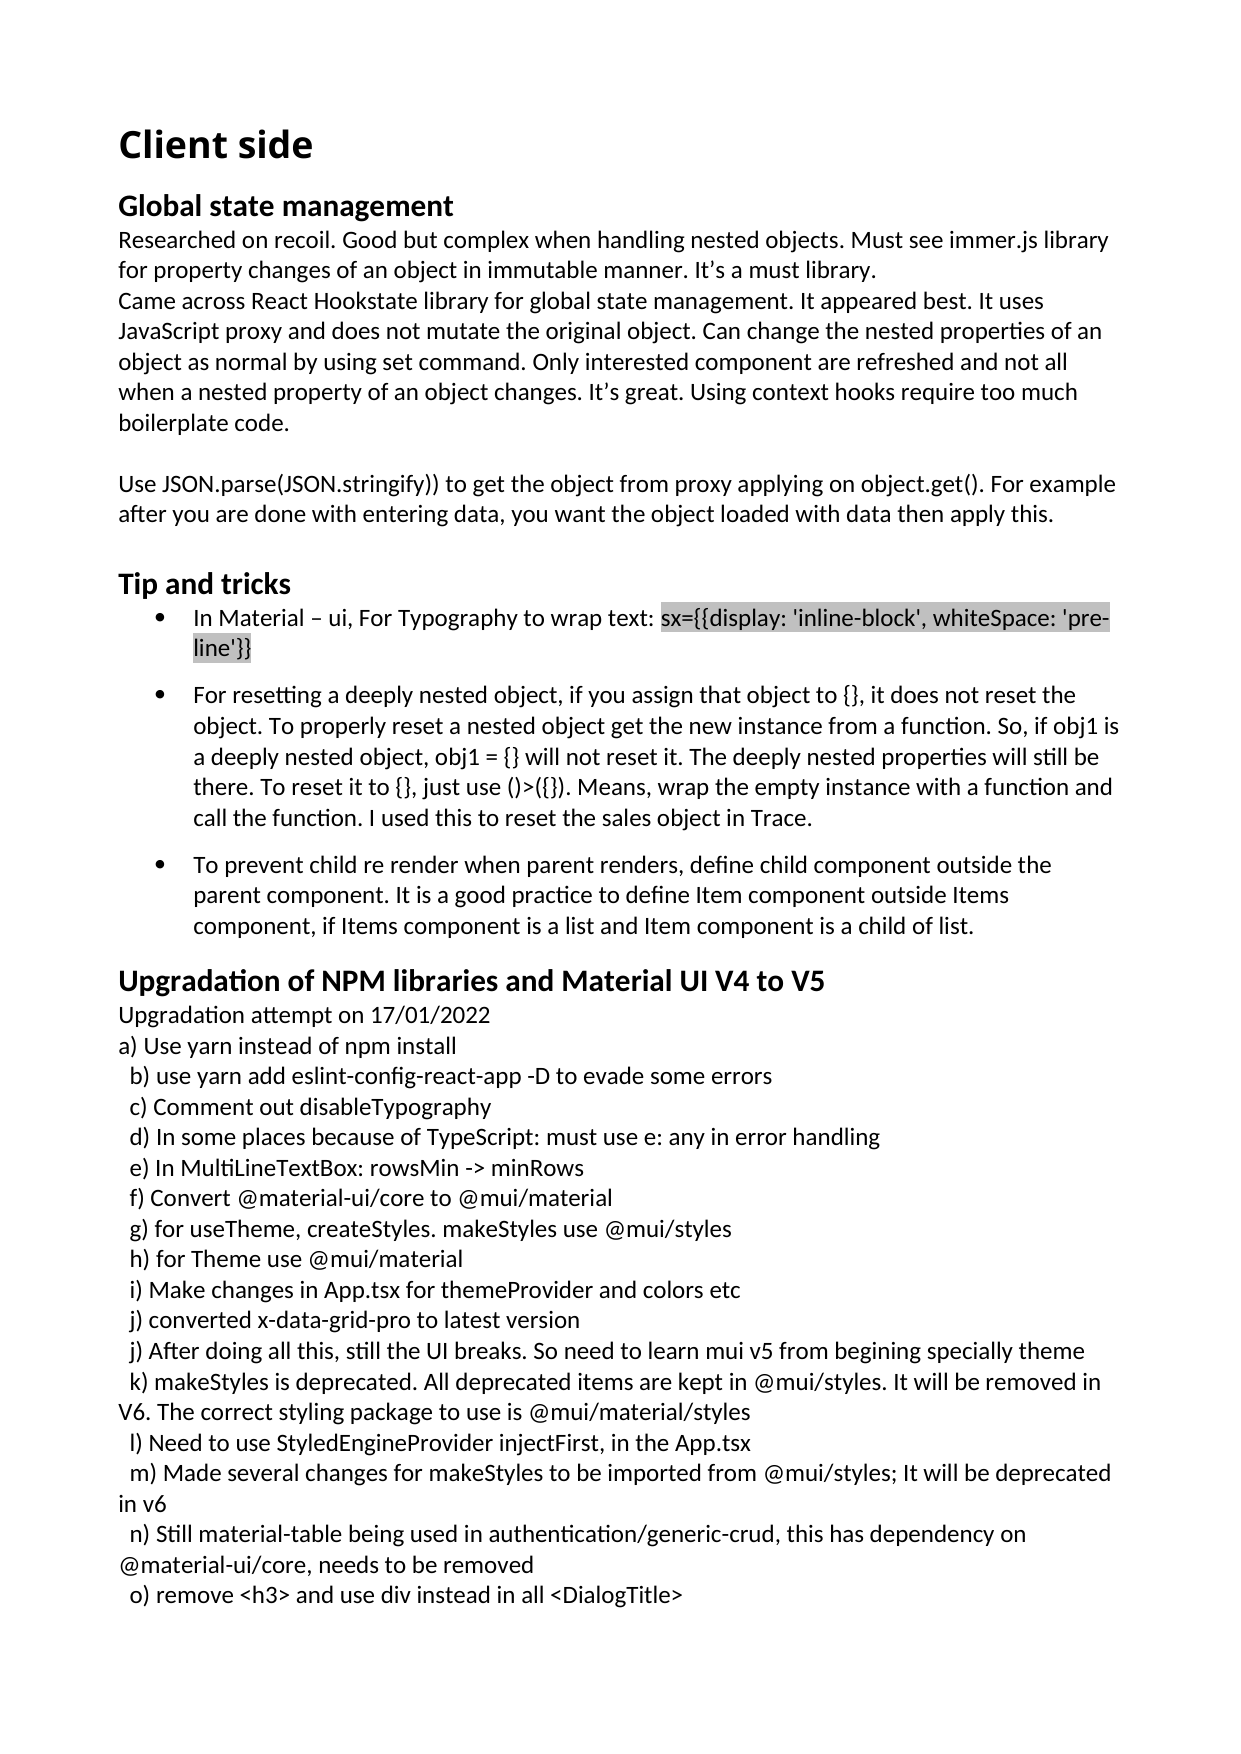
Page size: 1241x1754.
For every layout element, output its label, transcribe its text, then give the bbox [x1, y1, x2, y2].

list For resetting a deeply nested object, if you assign that object to {}, it does not reset the object. To properly reset a nested object get the new instance from a function. So, if obj1 is a deeply nested object, obj1 = {} will not reset it. The deeply nested properties will still be there. To reset it to {}, just use ()>({}). Means, wrap the empty instance with a function and call the function. I used this to reset the sales object in Trace. [156, 680, 1122, 832]
text i) Make changes in App.tsx for themeProvider and colors etc [118, 1274, 1122, 1305]
text a) Use yarn instead of npm install [118, 1030, 1122, 1061]
subtitle Upgradation of NPM libraries and Material UI V4 to V5 [118, 961, 1122, 999]
subtitle Global state management [118, 186, 1122, 224]
text b) use yarn add eslint-config-react-app -D to evade some errors [118, 1061, 1122, 1091]
text j) After doing all this, still the UI breaks. So need to learn mui v5 from begining specially theme [118, 1335, 1122, 1366]
list In Material – ui, For Typography to wrap text: sx={{display: 'inline-block', whiteSpace: 'pre-line'}} [156, 602, 1122, 663]
text Researched on recoil. Good but complex when handling nested objects. Must see immer.js library for property changes of an object in immutable manner. It’s a must library. [118, 224, 1122, 285]
text Use JSON.parse(JSON.stringify)) to get the object from proxy applying on object.get(). For example after you are done with entering data, you want the object loaded with data then apply this. [118, 468, 1122, 529]
text c) Comment out disableTypography [118, 1091, 1122, 1122]
text k) makeStyles is deprecated. All deprecated items are kept in @mui/styles. It will be removed in V6. The correct styling package to use is @mui/material/styles [118, 1366, 1122, 1427]
text Came across React Hookstate library for global state management. It appeared best. It uses JavaScript proxy and does not mutate the original object. Can change the nested properties of an object as normal by using set command. Only interested component are refreshed and not all when a nested property of an object changes. It’s great. Using context hooks require too much boilerplate code. [118, 285, 1122, 438]
text o) remove <h3> and use div instead in all <DialogTitle> [118, 1579, 1122, 1610]
text j) converted x-data-grid-pro to latest version [118, 1305, 1122, 1335]
subtitle Client side [118, 118, 1122, 169]
list To prevent child re render when parent renders, define child component outside the parent component. It is a good practice to define Item component outside Items component, if Items component is a list and Item component is a child of list. [156, 849, 1122, 941]
text Upgradation attempt on 17/01/2022 [118, 999, 1122, 1030]
text m) Made several changes for makeStyles to be imported from @mui/styles; It will be deprecated in v6 [118, 1457, 1122, 1518]
text h) for Theme use @mui/material [118, 1244, 1122, 1274]
text d) In some places because of TypeScript: must use e: any in error handling [118, 1122, 1122, 1152]
text g) for useTheme, createStyles. makeStyles use @mui/styles [118, 1213, 1122, 1244]
subtitle Tip and tricks [118, 564, 1122, 602]
text n) Still material-table being used in authentication/generic-crud, this has dependency on @material-ui/core, needs to be removed [118, 1518, 1122, 1579]
text l) Need to use StyledEngineProvider injectFirst, in the App.tsx [118, 1427, 1122, 1457]
text f) Convert @material-ui/core to @mui/material [118, 1183, 1122, 1213]
text e) In MultiLineTextBox: rowsMin -> minRows [118, 1152, 1122, 1183]
